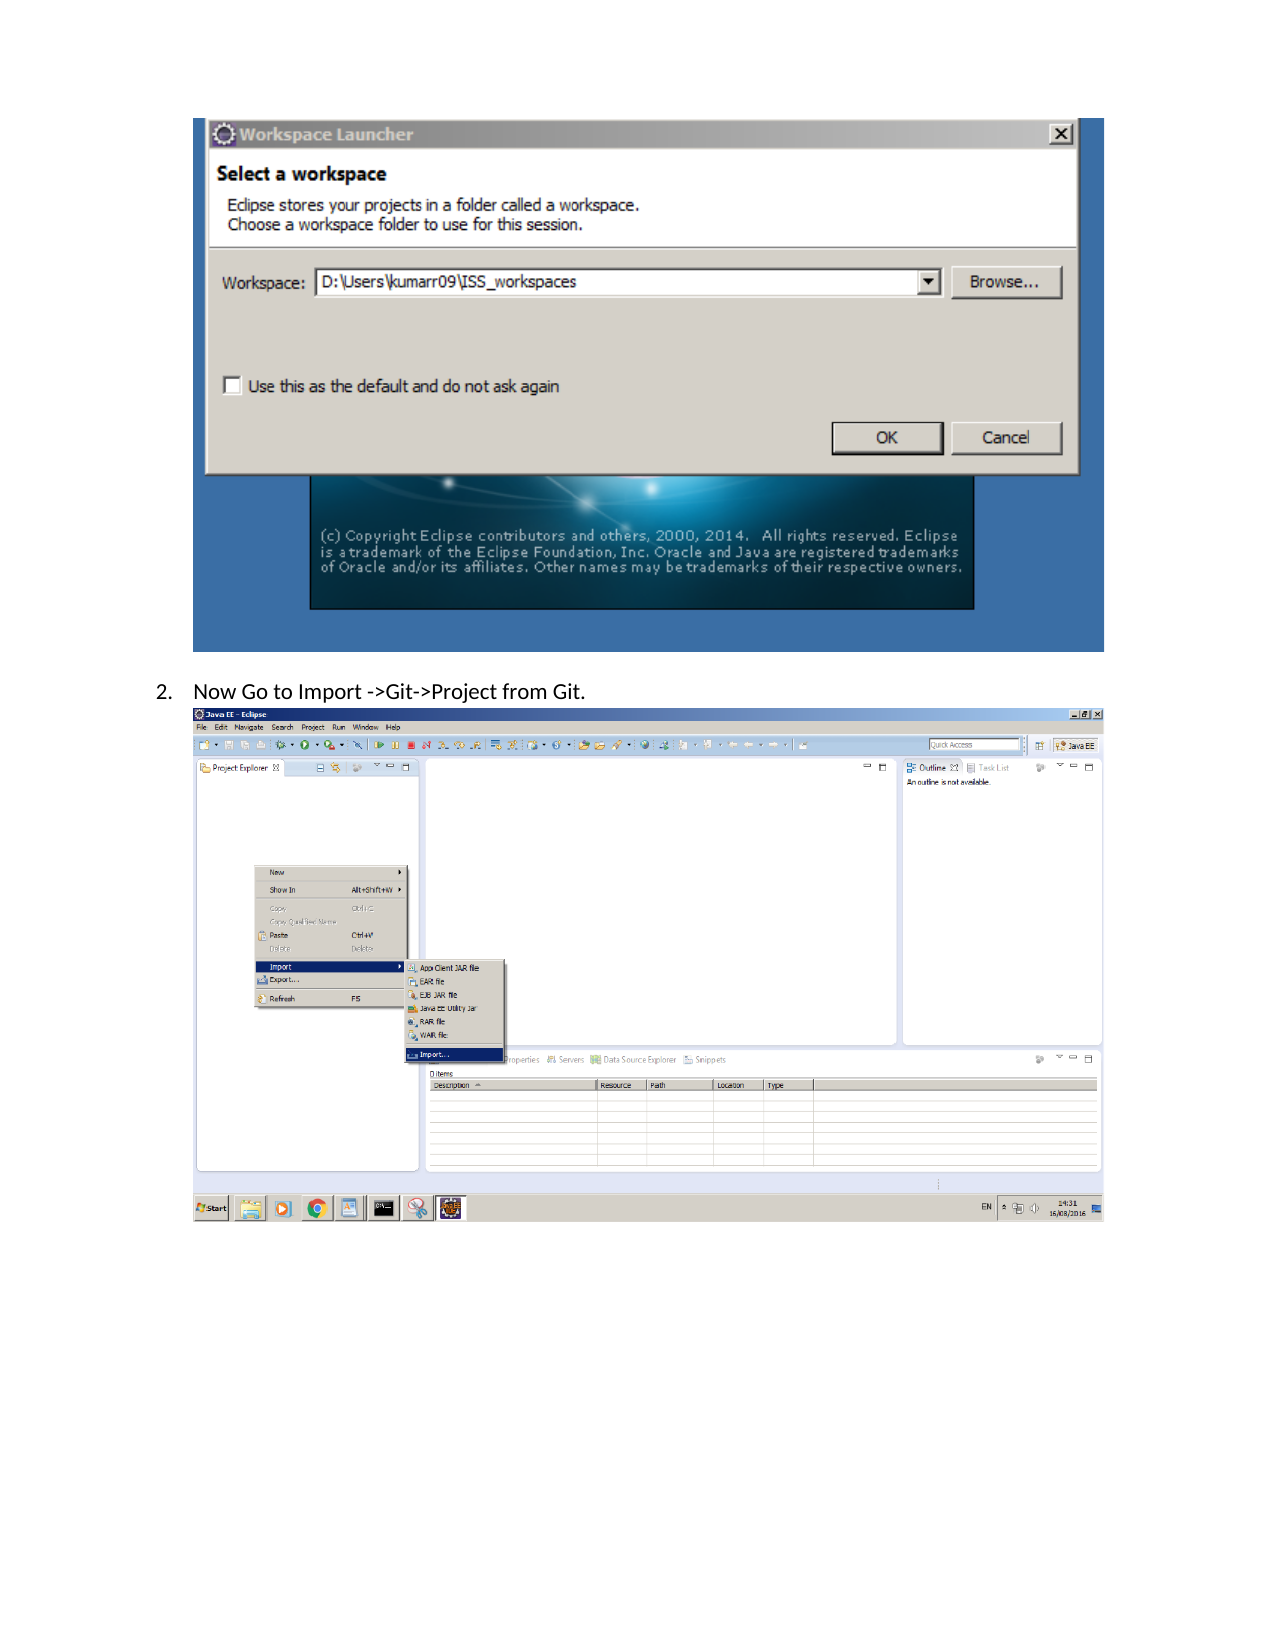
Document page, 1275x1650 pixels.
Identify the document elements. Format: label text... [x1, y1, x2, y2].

list [156, 118, 193, 652]
list [1105, 118, 1157, 652]
list Now Go to Import ->Git->Project from Git. [156, 677, 1157, 1221]
